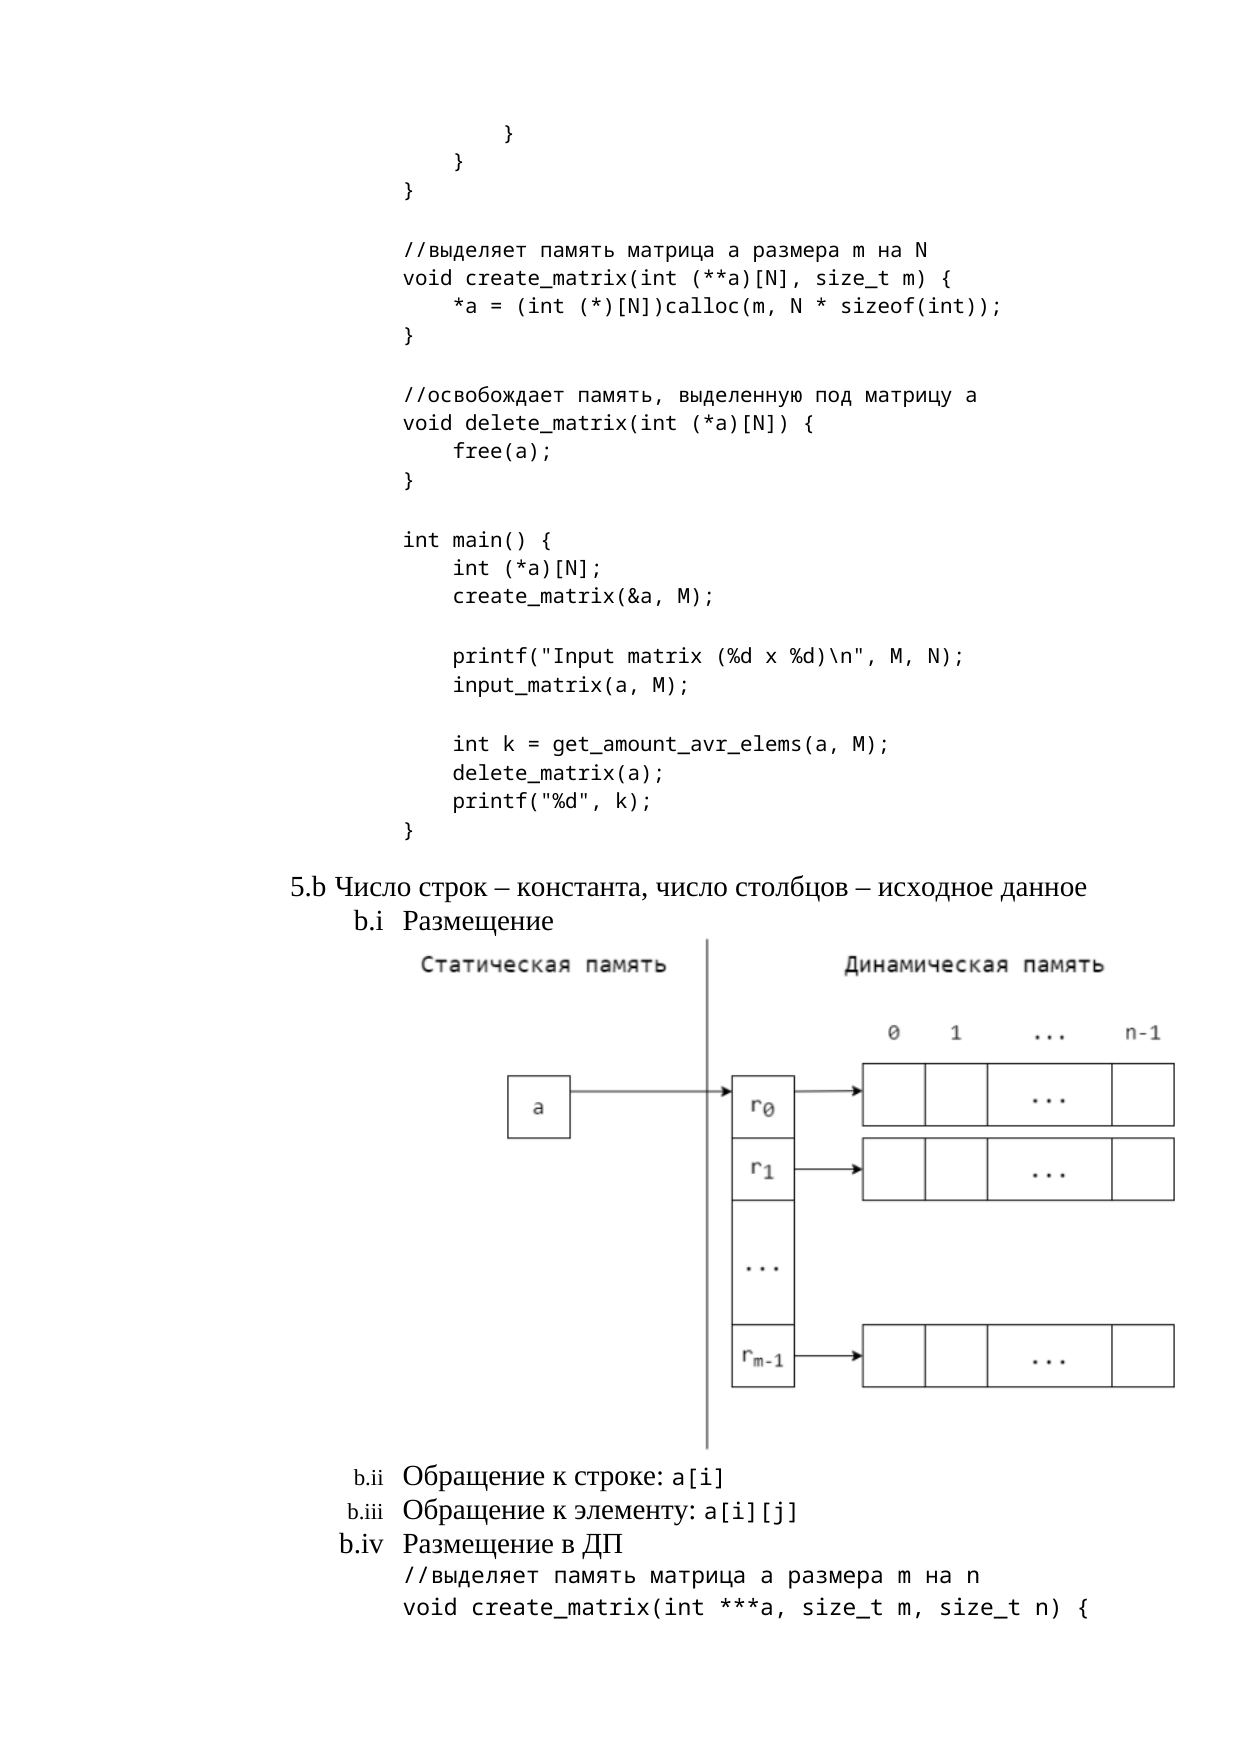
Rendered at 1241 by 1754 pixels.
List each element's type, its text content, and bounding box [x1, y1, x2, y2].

list Обращение к строке: a[i] [383, 1458, 1152, 1492]
list } } } //выделяет память матрица a размера m на N void create_matrix(int (**a)[N], size_t m) { *a = (int (*)[N])calloc(m, N * sizeof(int)); } //освобождает память, выделенную под матрицу a void delete_matrix(int (*a)[N]) { free(a); } int main() { int (*a)[N]; create_matrix(&a, M); printf("Input matrix (%d x %d)\n", M, N); input_matrix(a, M); int k = get_amount_avr_elems(a, M); delete_matrix(a); printf("%d", k); } [383, 118, 1152, 843]
list Размещение [383, 903, 1152, 937]
picture [402, 936, 1202, 1458]
list Обращение к элементу: a[i][j] [383, 1492, 1152, 1526]
list Размещение в ДП [383, 1526, 1152, 1559]
list Число строк – константа, число столбцов – исходное данное [290, 869, 1152, 903]
list //выделяет память матрица a размера m на n void create_matrix(int ***a, size_t m, size_t n) { [383, 1559, 1152, 1622]
